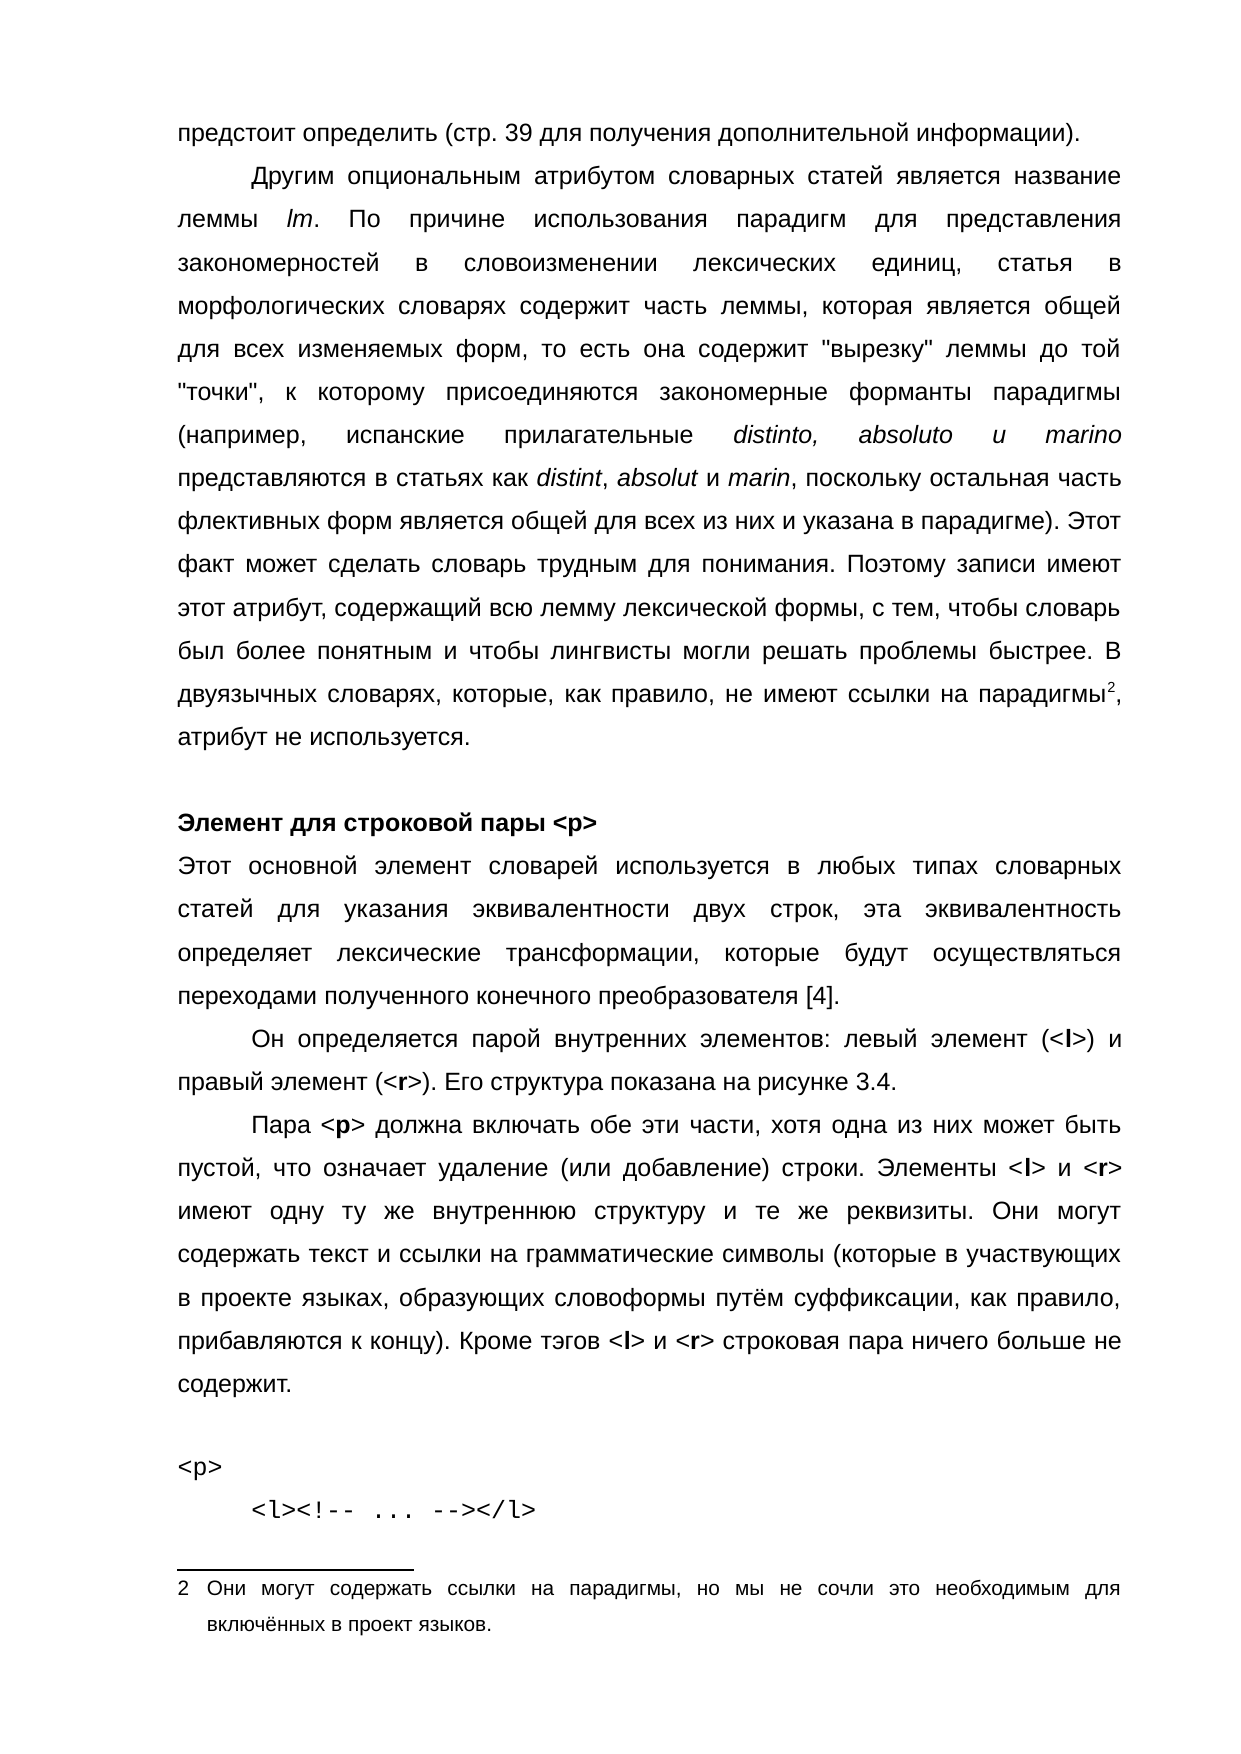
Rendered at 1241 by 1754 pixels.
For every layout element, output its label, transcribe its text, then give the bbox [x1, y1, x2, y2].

text Пара <p> должна включать обе эти части, хотя одна из них может быть пустой, что означает удаление (или добавление) строки. Элементы <l> и <r> имеют одну ту же внутреннюю структуру и те же реквизиты. Они могут содержать текст и ссылки на грамматические символы (которые в участвующих в проекте языках, образующих словоформы путём суффиксации, как правило, прибавляются к концу). Кроме тэгов <l> и <r> строковая пара ничего больше не содержит. [177, 1110, 1122, 1397]
text Он определяется парой внутренних элементов: левый элемент (<l>) и правый элемент (<r>). Его структура показана на рисунке 3.4. [177, 1024, 1122, 1096]
text Этот основной элемент словарей используется в любых типах словарных статей для указания эквивалентности двух строк, эта эквивалентность определяет лексические трансформации, которые будут осуществляться переходами полученного конечного преобразователя [4]. [177, 851, 1122, 1009]
text предстоит определить (стр. 39 для получения дополнительной информации). [177, 118, 1122, 147]
text <p> <l><!-- ... --></l> [177, 1455, 1122, 1526]
text Элемент для строковой пары <p> [177, 808, 1122, 837]
text Они могут содержать ссылки на парадигмы, но мы не сочли это необходимым для включённых в проект языков. [177, 1576, 1122, 1636]
text Другим опциональным атрибутом словарных статей является название леммы lm. По причине использования парадигм для представления закономерностей в словоизменении лексических единиц, статья в морфологических словарях содержит часть леммы, которая является общей для всех изменяемых форм, то есть она содержит "вырезку" леммы до той "точки", к которому присоединяются закономерные форманты парадигмы (например, испанские прилагательные distinto, absoluto и marino представляются в статьях как distint, аbsolut и marin, поскольку остальная часть флективных форм является общей для всех из них и указана в парадигме). Этот факт может сделать словарь трудным для понимания. Поэтому записи имеют этот атрибут, содержащий всю лемму лексической формы, с тем, чтобы словарь был более понятным и чтобы лингвисты могли решать проблемы быстрее. В двуязычных словарях, которые, как правило, не имеют ссылки на парадигмы, атрибут не используется. [177, 161, 1122, 751]
